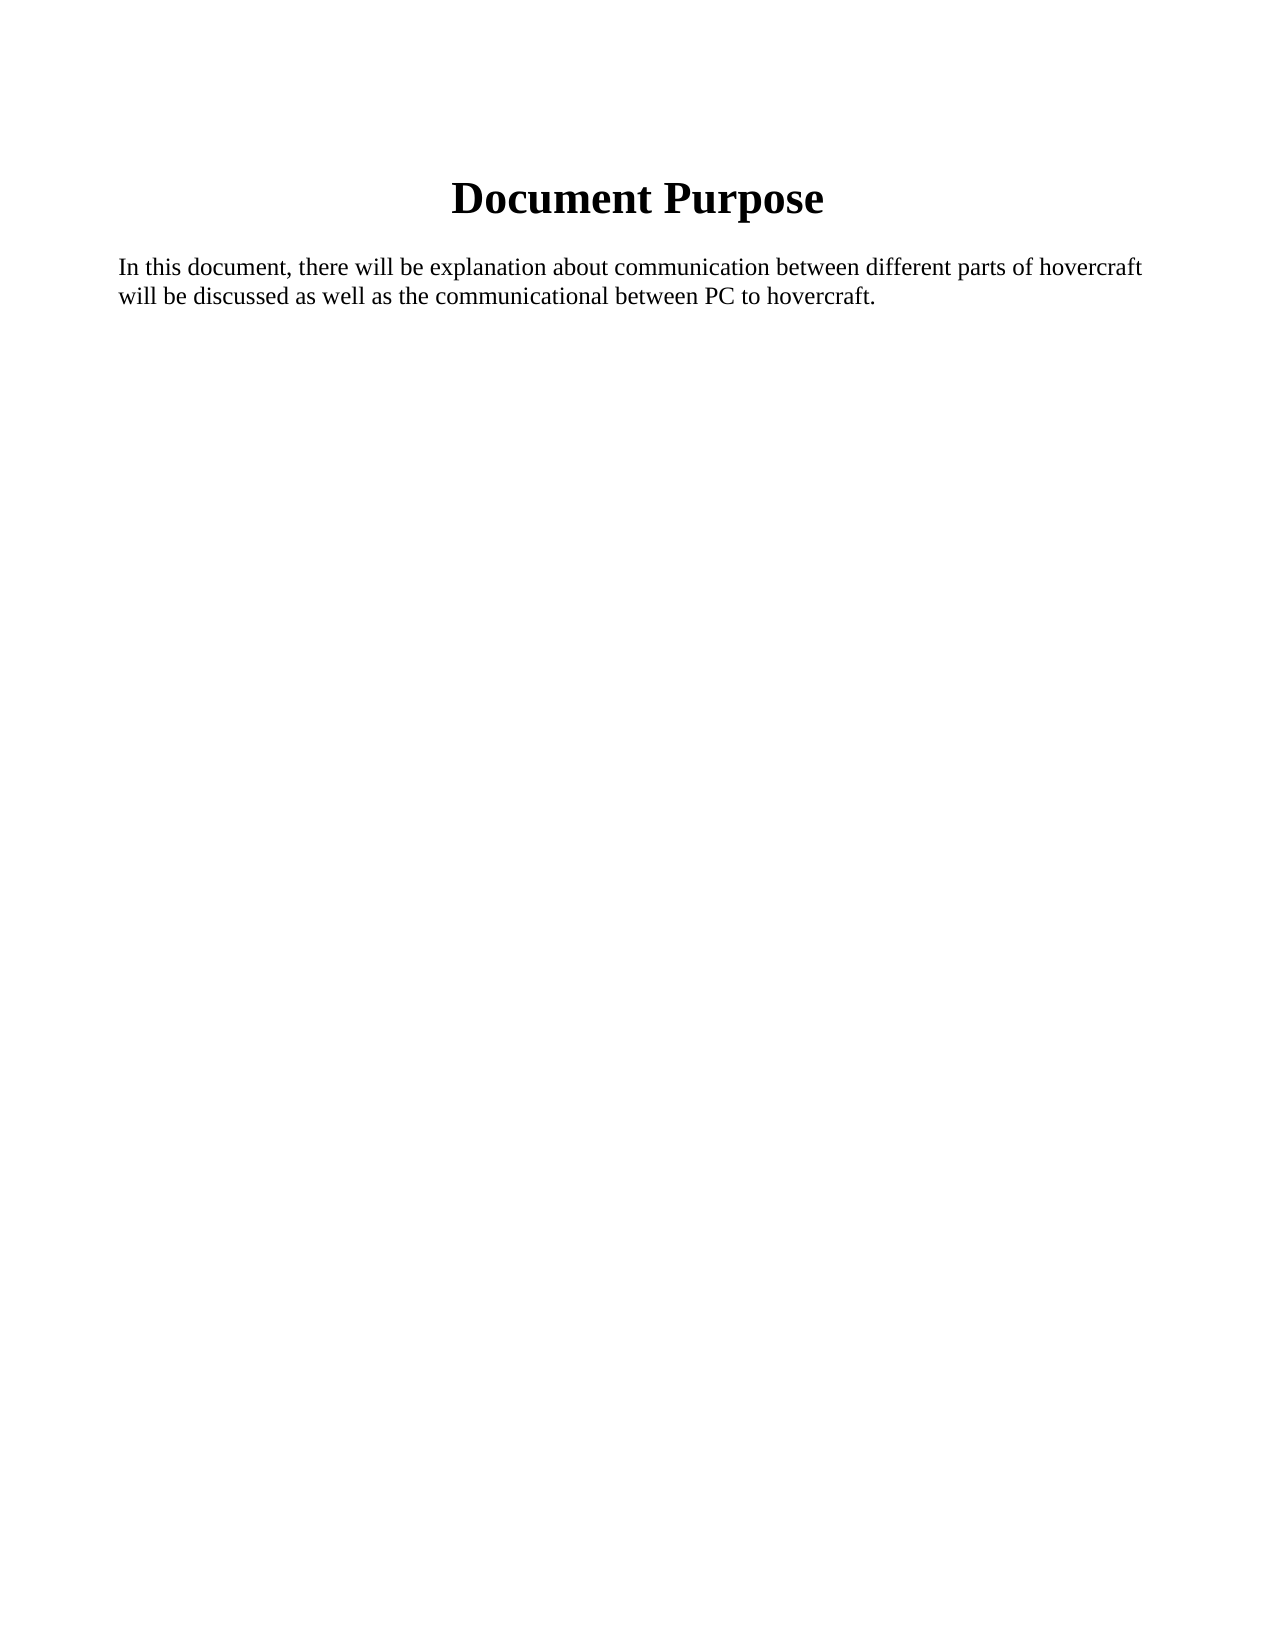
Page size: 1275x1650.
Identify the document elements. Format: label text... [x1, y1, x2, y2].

text Document Purpose [118, 171, 1157, 223]
text In this document, there will be explanation about communication between different parts of hovercraft will be discussed as well as the communicational between PC to hovercraft. [118, 252, 1157, 310]
